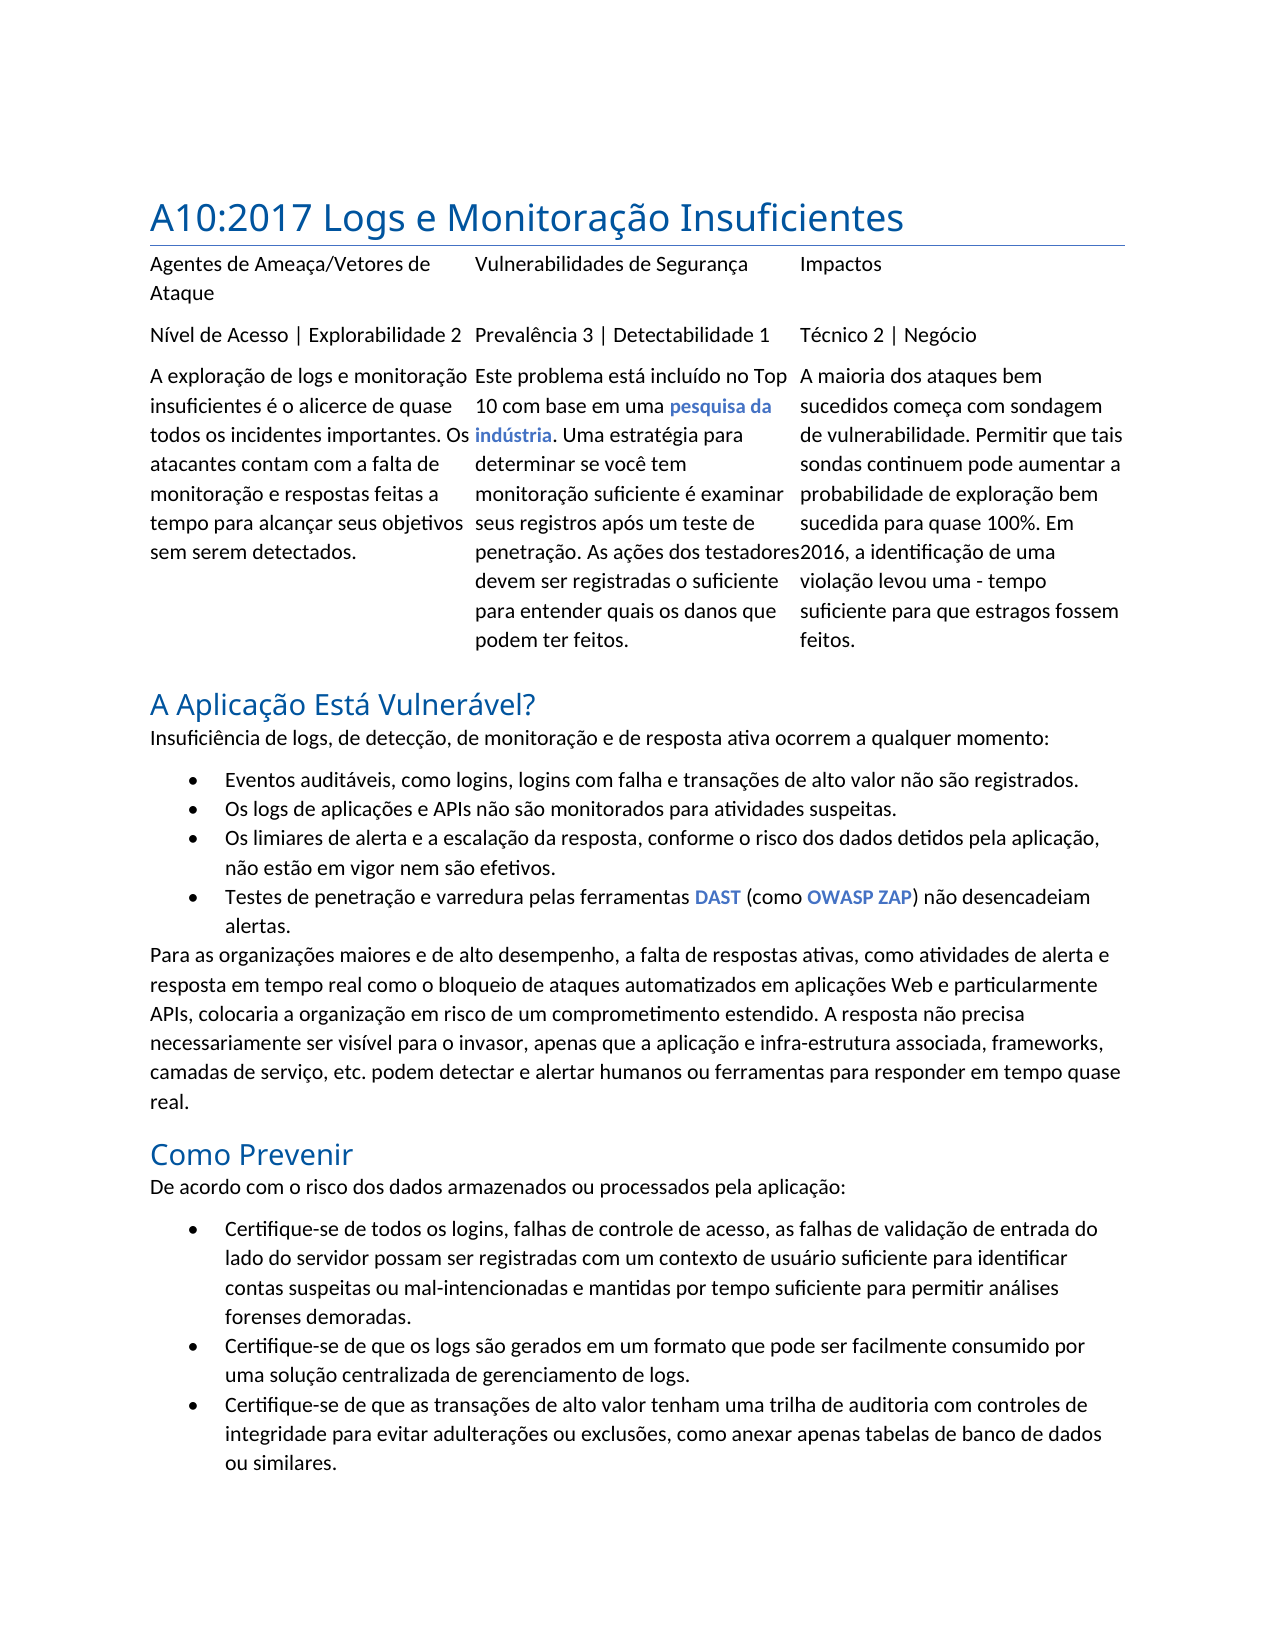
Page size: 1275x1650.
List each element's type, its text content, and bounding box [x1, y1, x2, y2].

subtitle A10:2017 Logs e Monitoração Insuficientes [150, 192, 1125, 245]
text Para as organizações maiores e de alto desempenho, a falta de respostas ativas, como atividades de alerta e resposta em tempo real como o bloqueio de ataques automatizados em aplicações Web e particularmente APIs, colocaria a organização em risco de um comprometimento estendido. A resposta não precisa necessariamente ser visível para o invasor, apenas que a aplicação e infra-estrutura associada, frameworks, camadas de serviço, etc. podem detectar e alertar humanos ou ferramentas para responder em tempo quase real. [150, 941, 1125, 1114]
table_header Impactos [800, 250, 1125, 321]
table_cell Nível de Acesso | Explorabilidade 2 [150, 321, 475, 363]
list Certifique-se de que os logs são gerados em um formato que pode ser facilmente consumido por uma solução centralizada de gerenciamento de logs. [187, 1332, 1125, 1388]
list Testes de penetração e varredura pelas ferramentas DAST (como OWASP ZAP) não desencadeiam alertas. [187, 883, 1125, 939]
subtitle A Aplicação Está Vulnerável? [150, 684, 1125, 724]
list Certifique-se de todos os logins, falhas de controle de acesso, as falhas de validação de entrada do lado do servidor possam ser registradas com um contexto de usuário suficiente para identificar contas suspeitas ou mal-intencionadas e mantidas por tempo suficiente para permitir análises forenses demoradas. [187, 1215, 1125, 1330]
list Os logs de aplicações e APIs não são monitorados para atividades suspeitas. [187, 795, 1125, 822]
table_cell A maioria dos ataques bem sucedidos começa com sondagem de vulnerabilidade. Permitir que tais sondas continuem pode aumentar a probabilidade de exploração bem sucedida para quase 100%. Em 2016, a identificação de uma violação levou uma - tempo suficiente para que estragos fossem feitos. [800, 363, 1125, 668]
table_cell A exploração de logs e monitoração insuficientes é o alicerce de quase todos os incidentes importantes. Os atacantes contam com a falta de monitoração e respostas feitas a tempo para alcançar seus objetivos sem serem detectados. [150, 363, 475, 668]
table_header Agentes de Ameaça/Vetores de Ataque [150, 250, 475, 321]
table_cell Técnico 2 | Negócio [800, 321, 1125, 363]
list Eventos auditáveis, como logins, logins com falha e transações de alto valor não são registrados. [187, 766, 1125, 792]
subtitle Como Prevenir [150, 1134, 1125, 1173]
text De acordo com o risco dos dados armazenados ou processados pela aplicação: [150, 1173, 1125, 1200]
table_cell Este problema está incluído no Top 10 com base em uma pesquisa da indústria. Uma estratégia para determinar se você tem monitoração suficiente é examinar seus registros após um teste de penetração. As ações dos testadores devem ser registradas o suficiente para entender quais os danos que podem ter feitos. [475, 363, 800, 668]
list Os limiares de alerta e a escalação da resposta, conforme o risco dos dados detidos pela aplicação, não estão em vigor nem são efetivos. [187, 824, 1125, 880]
table_cell Prevalência 3 | Detectabilidade 1 [475, 321, 800, 363]
table_header Vulnerabilidades de Segurança [475, 250, 800, 321]
list Certifique-se de que as transações de alto valor tenham uma trilha de auditoria com controles de integridade para evitar adulterações ou exclusões, como anexar apenas tabelas de banco de dados ou similares. [187, 1391, 1125, 1476]
text Insuficiência de logs, de detecção, de monitoração e de resposta ativa ocorrem a qualquer momento: [150, 724, 1125, 751]
